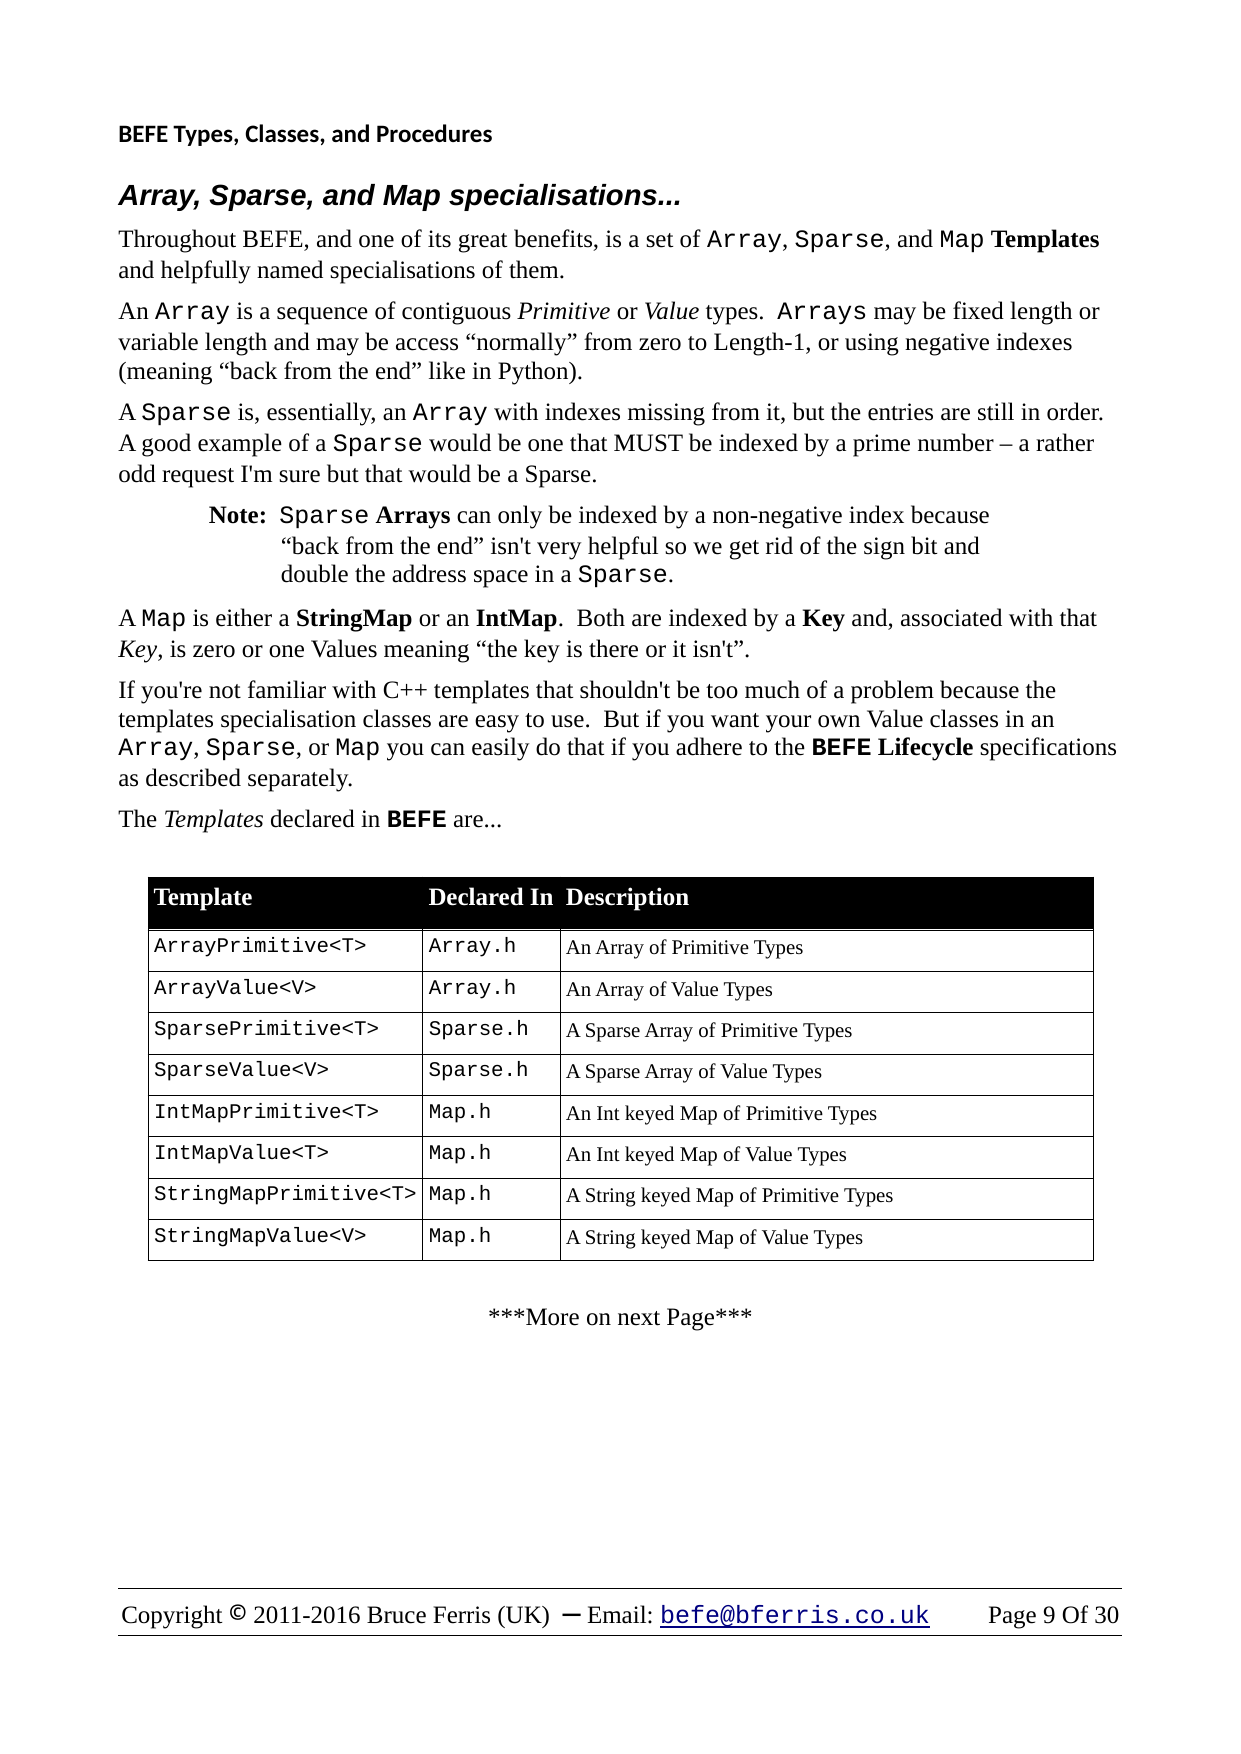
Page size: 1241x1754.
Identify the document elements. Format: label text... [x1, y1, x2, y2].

table_cell Array.h [423, 972, 560, 1012]
table_cell Map.h [423, 1220, 560, 1260]
table_header Declared In [423, 878, 560, 929]
table_cell Map.h [423, 1179, 560, 1219]
table_cell StringMapPrimitive<T> [149, 1179, 422, 1219]
text An Array is a sequence of contiguous Primitive or Value types. Arrays may be fixed length or variable length and may be access “normally” from zero to Length-1, or using negative indexes (meaning “back from the end” like in Python). [118, 296, 1122, 384]
table_cell A Sparse Array of Primitive Types [561, 1013, 1093, 1053]
text A Sparse is, essentially, an Array with indexes missing from it, but the entries are still in order. A good example of a Sparse would be one that MUST be indexed by a prime number – a rather odd request I'm sure but that would be a Sparse. [118, 397, 1122, 487]
subtitle Array, Sparse, and Map specialisations... [118, 178, 1122, 212]
table_cell An Int keyed Map of Value Types [561, 1137, 1093, 1178]
table_cell ArrayValue<V> [149, 972, 422, 1012]
text A Map is either a StringMap or an IntMap. Both are indexed by a Key and, associated with that Key, is zero or one Values meaning “the key is there or it isn't”. [118, 603, 1122, 662]
table_cell SparseValue<V> [149, 1055, 422, 1095]
table_cell StringMapValue<V> [149, 1220, 422, 1260]
text If you're not familiar with C++ templates that shouldn't be too much of a problem because the templates specialisation classes are easy to use. But if you want your own Value classes in an Array, Sparse, or Map you can easily do that if you adhere to the BEFE Lifecycle specifications as described separately. [118, 675, 1122, 792]
table_cell Array.h [423, 931, 560, 971]
table_header Description [561, 878, 1093, 929]
table_cell Map.h [423, 1137, 560, 1178]
table_cell A Sparse Array of Value Types [561, 1055, 1093, 1095]
table_cell IntMapValue<T> [149, 1137, 422, 1178]
table_cell Sparse.h [423, 1055, 560, 1095]
table_cell An Int keyed Map of Primitive Types [561, 1096, 1093, 1136]
table_cell An Array of Value Types [561, 972, 1093, 1012]
table_header Template [149, 878, 422, 929]
table_cell A String keyed Map of Value Types [561, 1220, 1093, 1260]
table_cell Sparse.h [423, 1013, 560, 1053]
table_cell ArrayPrimitive<T> [149, 931, 422, 971]
table_cell A String keyed Map of Primitive Types [561, 1179, 1093, 1219]
table_cell Map.h [423, 1096, 560, 1136]
table_cell An Array of Primitive Types [561, 931, 1093, 971]
text Throughout BEFE, and one of its great benefits, is a set of Array, Sparse, and Map Templates and helpfully named specialisations of them. [118, 224, 1122, 284]
text ***More on next Page*** [118, 1302, 1122, 1330]
text The Templates declared in BEFE are... [118, 804, 1122, 864]
text Note: Sparse Arrays can only be indexed by a non-negative index because “back from the end” isn't very helpful so we get rid of the sign bit and double the address space in a Sparse. [209, 500, 1002, 590]
table_cell SparsePrimitive<T> [149, 1013, 422, 1053]
table_cell IntMapPrimitive<T> [149, 1096, 422, 1136]
